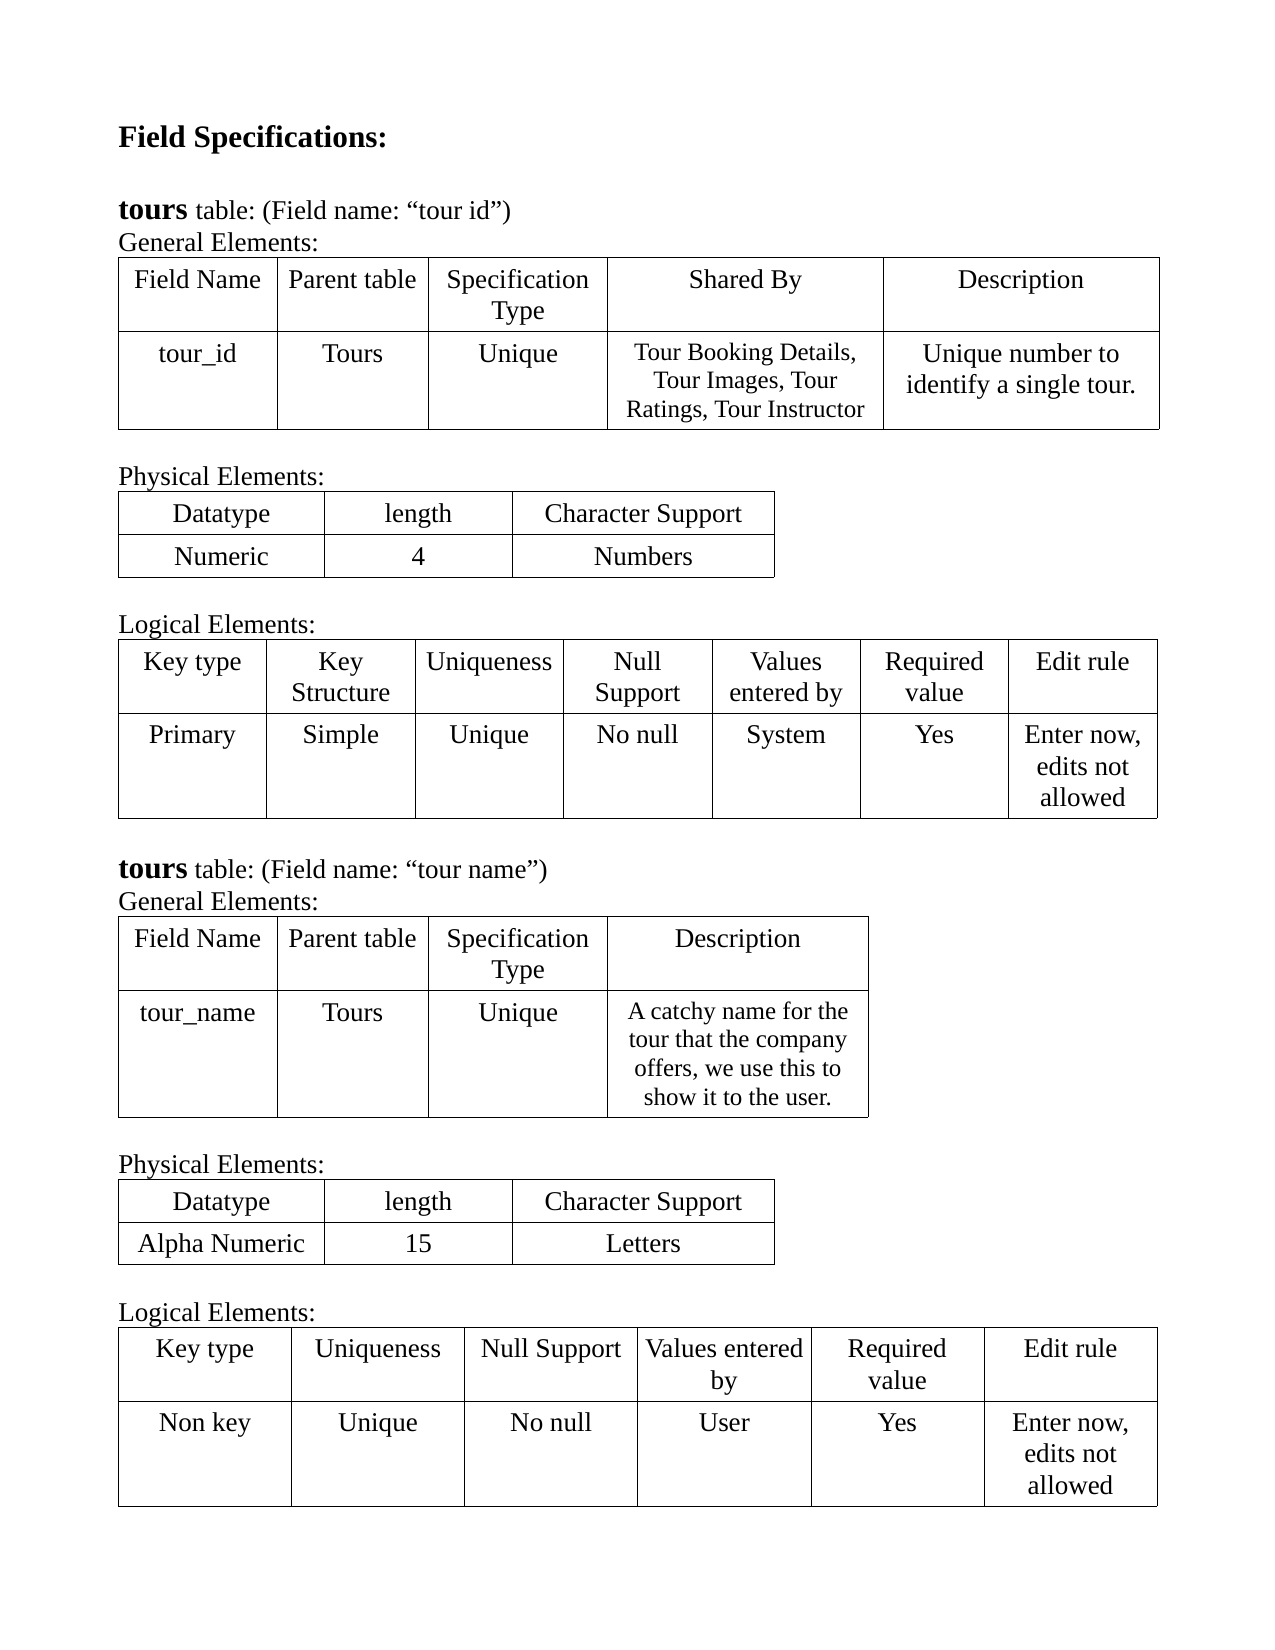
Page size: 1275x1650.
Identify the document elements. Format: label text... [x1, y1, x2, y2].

table_cell Simple [267, 714, 415, 818]
table_cell 4 [325, 535, 512, 577]
table_header Shared By [608, 258, 883, 331]
text Logical Elements: [118, 1296, 1157, 1327]
table_header Edit rule [1009, 640, 1157, 713]
table_header Values entered by [713, 640, 860, 713]
table_header Key Structure [267, 640, 415, 713]
table_header length [325, 492, 512, 534]
table_cell Enter now, edits not allowed [985, 1402, 1157, 1506]
table_cell Unique [429, 991, 607, 1117]
table_header Null Support [564, 640, 712, 713]
table_cell Tours [278, 332, 428, 429]
table_cell Alpha Numeric [119, 1223, 324, 1264]
table_header Required value [812, 1328, 984, 1401]
table_cell Primary [119, 714, 266, 818]
table_header Datatype [119, 492, 324, 534]
table_cell Yes [861, 714, 1008, 818]
table_cell Letters [513, 1223, 774, 1264]
table_header Uniqueness [416, 640, 563, 713]
table_header Key type [119, 1328, 291, 1401]
table_cell Enter now, edits not allowed [1009, 714, 1157, 818]
table_header Description [884, 258, 1159, 331]
table_cell Non key [119, 1402, 291, 1506]
table_cell Unique [429, 332, 607, 429]
text General Elements: [118, 885, 1157, 916]
table_header length [325, 1180, 512, 1222]
table_cell tour_id [119, 332, 277, 429]
text Physical Elements: [118, 460, 1157, 491]
table_cell No null [564, 714, 712, 818]
table_cell System [713, 714, 860, 818]
table_header Description [608, 917, 868, 990]
table_cell Numbers [513, 535, 774, 577]
table_header Datatype [119, 1180, 324, 1222]
table_header Field Name [119, 258, 277, 331]
table_header Required value [861, 640, 1008, 713]
table_header Edit rule [985, 1328, 1157, 1401]
table_header Key type [119, 640, 266, 713]
table_header Null Support [465, 1328, 637, 1401]
table_header Values entered by [638, 1328, 811, 1401]
table_cell A catchy name for the tour that the company offers, we use this to show it to the user. [608, 991, 868, 1117]
table_cell Numeric [119, 535, 324, 577]
table_header Uniqueness [292, 1328, 464, 1401]
table_cell Tours [278, 991, 428, 1117]
table_cell Yes [812, 1402, 984, 1506]
table_cell User [638, 1402, 811, 1506]
table_header Character Support [513, 492, 774, 534]
table_cell 15 [325, 1223, 512, 1264]
table_header Parent table [278, 258, 428, 331]
table_cell Unique [292, 1402, 464, 1506]
table_header Specification Type [429, 258, 607, 331]
table_cell Unique [416, 714, 563, 818]
text Physical Elements: [118, 1148, 1157, 1179]
table_header Field Name [119, 917, 277, 990]
table_header Parent table [278, 917, 428, 990]
table_cell No null [465, 1402, 637, 1506]
table_header Specification Type [429, 917, 607, 990]
table_cell Unique number to identify a single tour. [884, 332, 1159, 429]
text tours table: (Field name: “tour id”) [118, 190, 1157, 226]
text Field Specifications: [118, 118, 1157, 154]
text tours table: (Field name: “tour name”) [118, 849, 1157, 885]
text Logical Elements: [118, 608, 1157, 639]
table_cell tour_name [119, 991, 277, 1117]
table_header Character Support [513, 1180, 774, 1222]
table_cell Tour Booking Details, Tour Images, Tour Ratings, Tour Instructor [608, 332, 883, 429]
text General Elements: [118, 226, 1157, 257]
